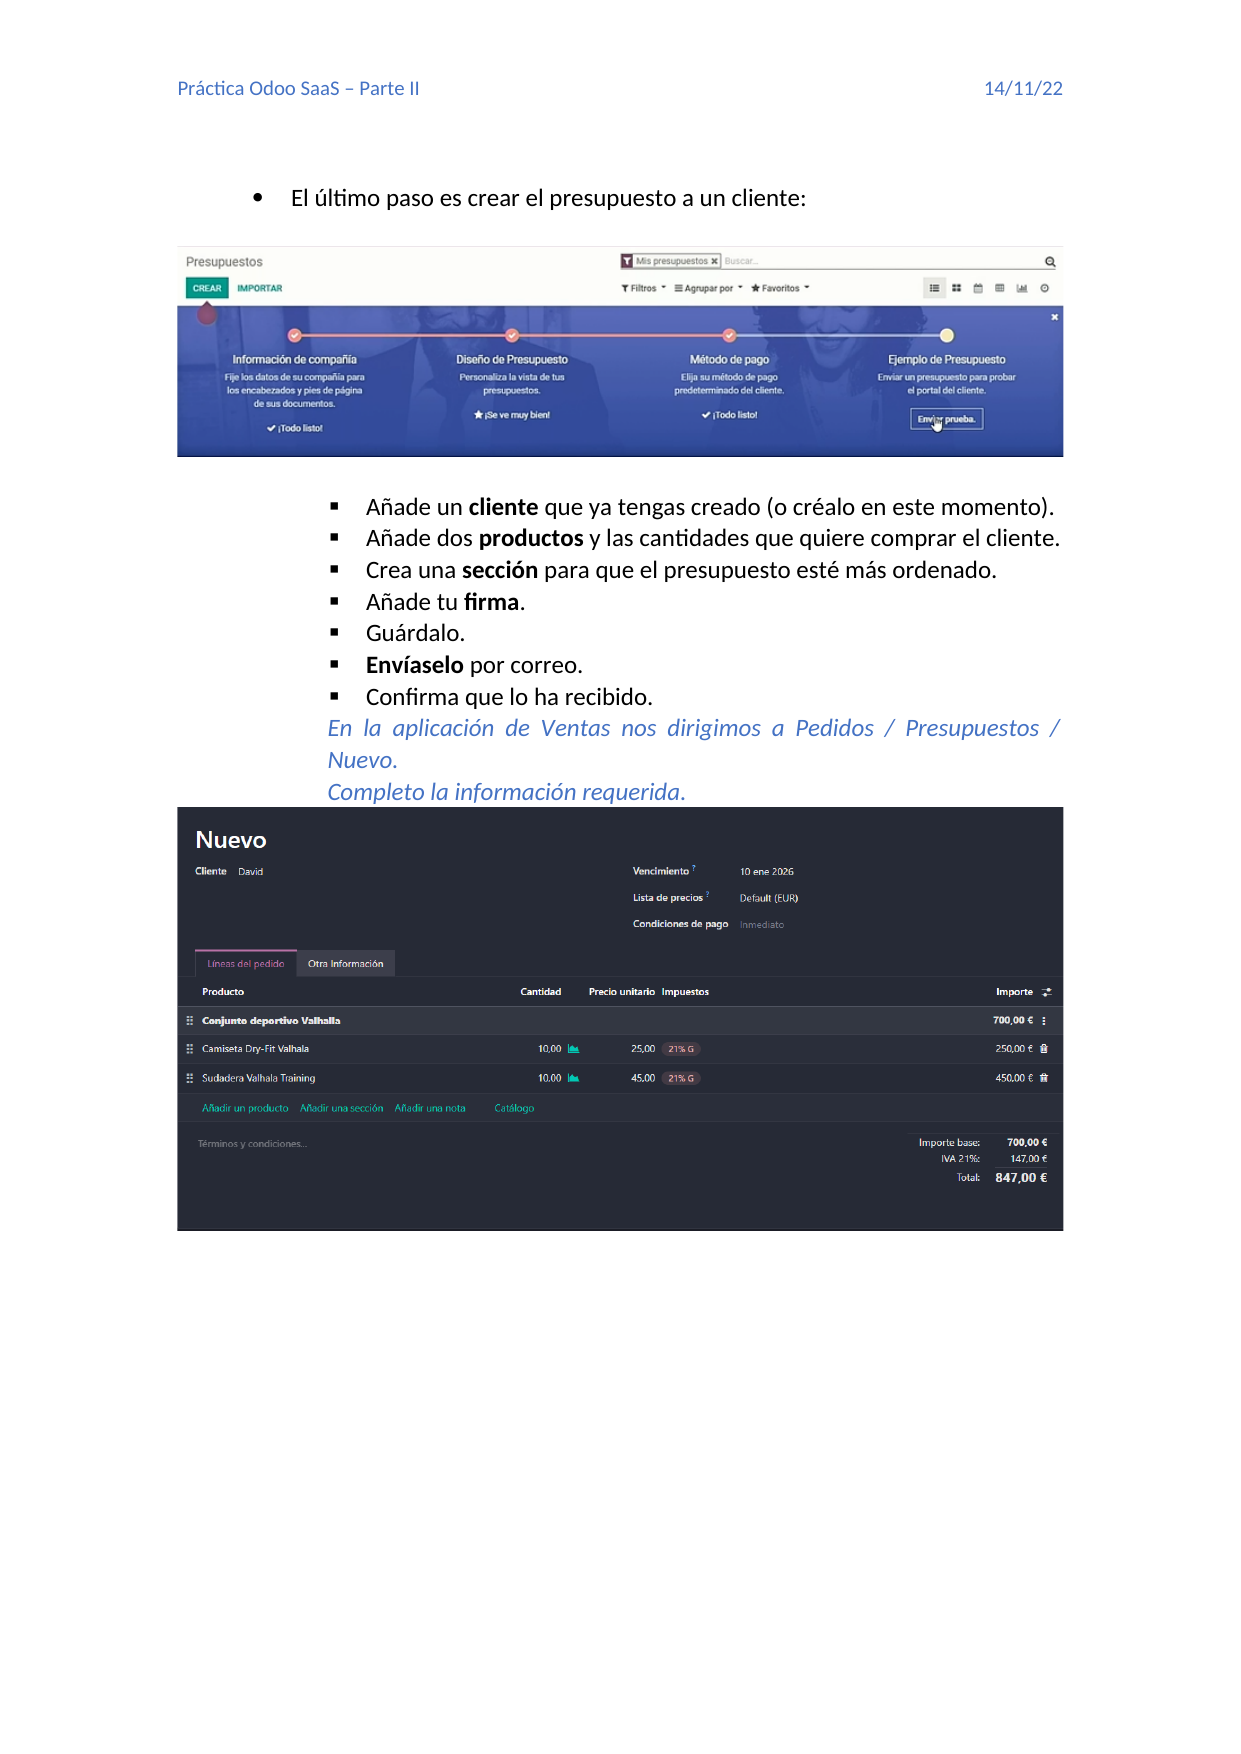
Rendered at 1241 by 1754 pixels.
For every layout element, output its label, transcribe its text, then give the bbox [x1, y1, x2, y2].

list Completo la información requerida. [327, 776, 1063, 806]
list Envíaselo por correo. [328, 649, 1063, 679]
list Confirma que lo ha recibido. [328, 681, 1063, 711]
list Crea una sección para que el presupuesto esté más ordenado. [328, 554, 1063, 584]
list Añade tu firma. [328, 586, 1063, 616]
list Añade un cliente que ya tengas creado (o créalo en este momento). [328, 491, 1063, 521]
list En la aplicación de Ventas nos dirigimos a Pedidos / Presupuestos / Nuevo. [327, 712, 1063, 774]
list Guárdalo. [328, 617, 1063, 648]
picture [177, 807, 1064, 1231]
picture [177, 246, 1064, 457]
list El último paso es crear el presupuesto a un cliente: [253, 182, 1063, 213]
list Añade dos productos y las cantidades que quiere comprar el cliente. [328, 522, 1063, 553]
